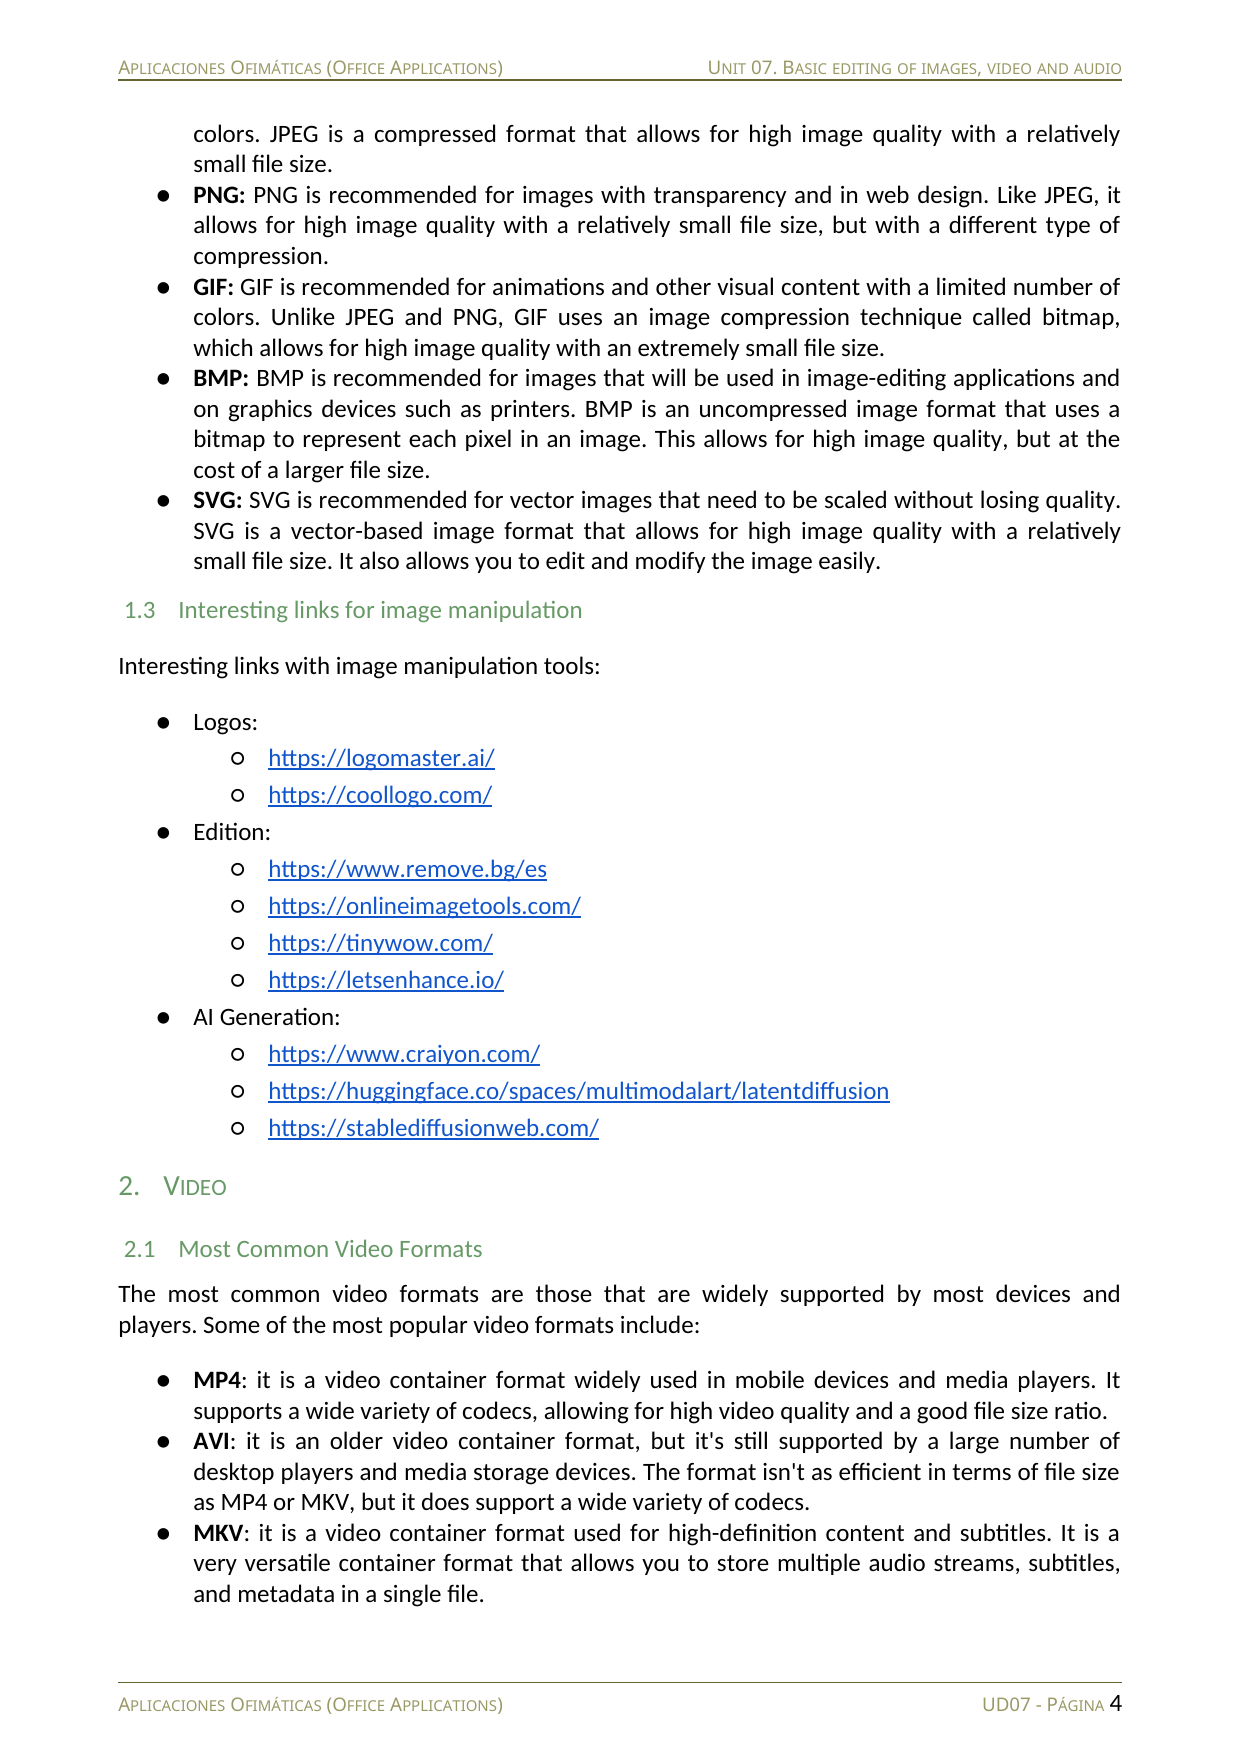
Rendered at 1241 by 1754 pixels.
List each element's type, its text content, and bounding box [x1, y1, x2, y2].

subtitle Interesting links for image manipulation [118, 595, 1122, 625]
list https://huggingface.co/spaces/multimodalart/latentdiffusion [231, 1075, 1122, 1106]
list https://www.remove.bg/es [231, 853, 1122, 884]
subtitle Video [118, 1167, 1122, 1203]
list BMP: BMP is recommended for images that will be used in image-editing applications and on graphics devices such as printers. BMP is an uncompressed image format that uses a bitmap to represent each pixel in an image. This allows for high image quality, but at the cost of a larger file size. [156, 362, 1122, 484]
list GIF: GIF is recommended for animations and other visual content with a limited number of colors. Unlike JPEG and PNG, GIF uses an image compression technique called bitmap, which allows for high image quality with an extremely small file size. [156, 271, 1122, 362]
list SVG: SVG is recommended for vector images that need to be scaled without losing quality. SVG is a vector-based image format that allows for high image quality with a relatively small file size. It also allows you to edit and modify the image easily. [156, 484, 1122, 576]
list PNG: PNG is recommended for images with transparency and in web design. Like JPEG, it allows for high image quality with a relatively small file size, but with a different type of compression. [156, 179, 1122, 271]
list AVI: it is an older video container format, but it's still supported by a large number of desktop players and media storage devices. The format isn't as efficient in terms of file size as MP4 or MKV, but it does support a wide variety of codecs. [156, 1425, 1122, 1517]
list MP4: it is a video container format widely used in mobile devices and media players. It supports a wide variety of codecs, allowing for high video quality and a good file size ratio. [156, 1364, 1122, 1425]
list https://letsenhance.io/ [231, 964, 1122, 994]
list https://onlineimagetools.com/ [231, 890, 1122, 921]
list https://stablediffusionweb.com/ [231, 1112, 1122, 1142]
list https://www.craiyon.com/ [231, 1038, 1122, 1068]
list MKV: it is a video container format used for high-definition content and subtitles. It is a very versatile container format that allows you to store multiple audio streams, subtitles, and metadata in a single file. [156, 1517, 1122, 1608]
text The most common video formats are those that are widely supported by most devices and players. Some of the most popular video formats include: [118, 1278, 1122, 1339]
list AI Generation: [156, 1001, 1122, 1032]
list https://tinywow.com/ [231, 927, 1122, 958]
subtitle Most Common Video Formats [118, 1233, 1122, 1263]
text Interesting links with image manipulation tools: [118, 650, 1122, 681]
list Edition: [156, 816, 1122, 847]
list https://logomaster.ai/ [231, 742, 1122, 773]
list Logos: [156, 706, 1122, 736]
list https://coollogo.com/ [231, 779, 1122, 810]
list colors. JPEG is a compressed format that allows for high image quality with a relatively small file size. [156, 118, 1122, 179]
